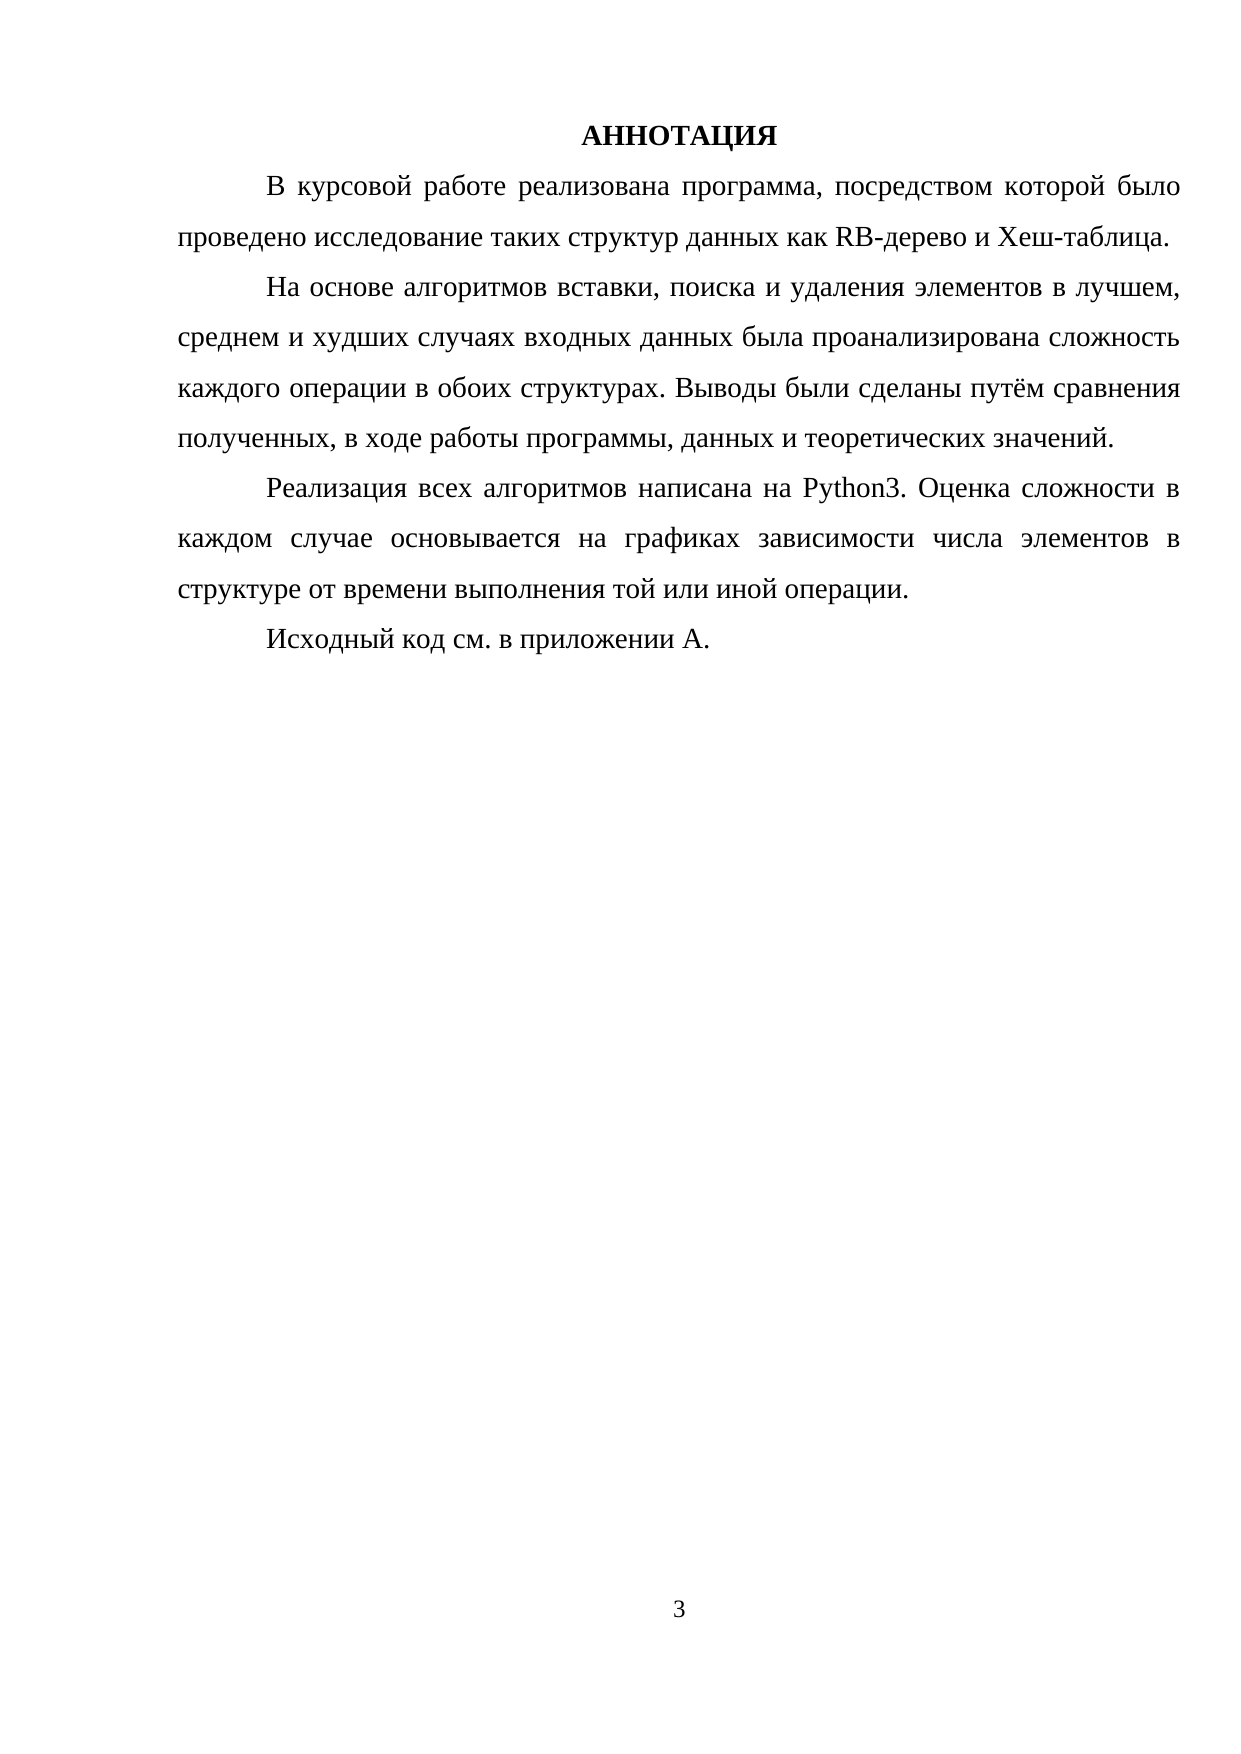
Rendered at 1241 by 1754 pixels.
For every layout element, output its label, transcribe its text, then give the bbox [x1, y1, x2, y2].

text АННОТАЦИЯ [177, 118, 1181, 152]
text На основе алгоритмов вставки, поиска и удаления элементов в лучшем, среднем и худших случаях входных данных была проанализирована сложность каждого операции в обоих структурах. Выводы были сделаны путём сравнения полученных, в ходе работы программы, данных и теоретических значений. [177, 269, 1181, 453]
text В курсовой работе реализована программа, посредством которой было проведено исследование таких структур данных как RB-дерево и Хеш-таблица. [177, 168, 1181, 252]
text Реализация всех алгоритмов написана на Python3. Оценка сложности в каждом случае основывается на графиках зависимости числа элементов в структуре от времени выполнения той или иной операции. [177, 470, 1181, 604]
text Исходный код см. в приложении А. [177, 621, 1181, 655]
